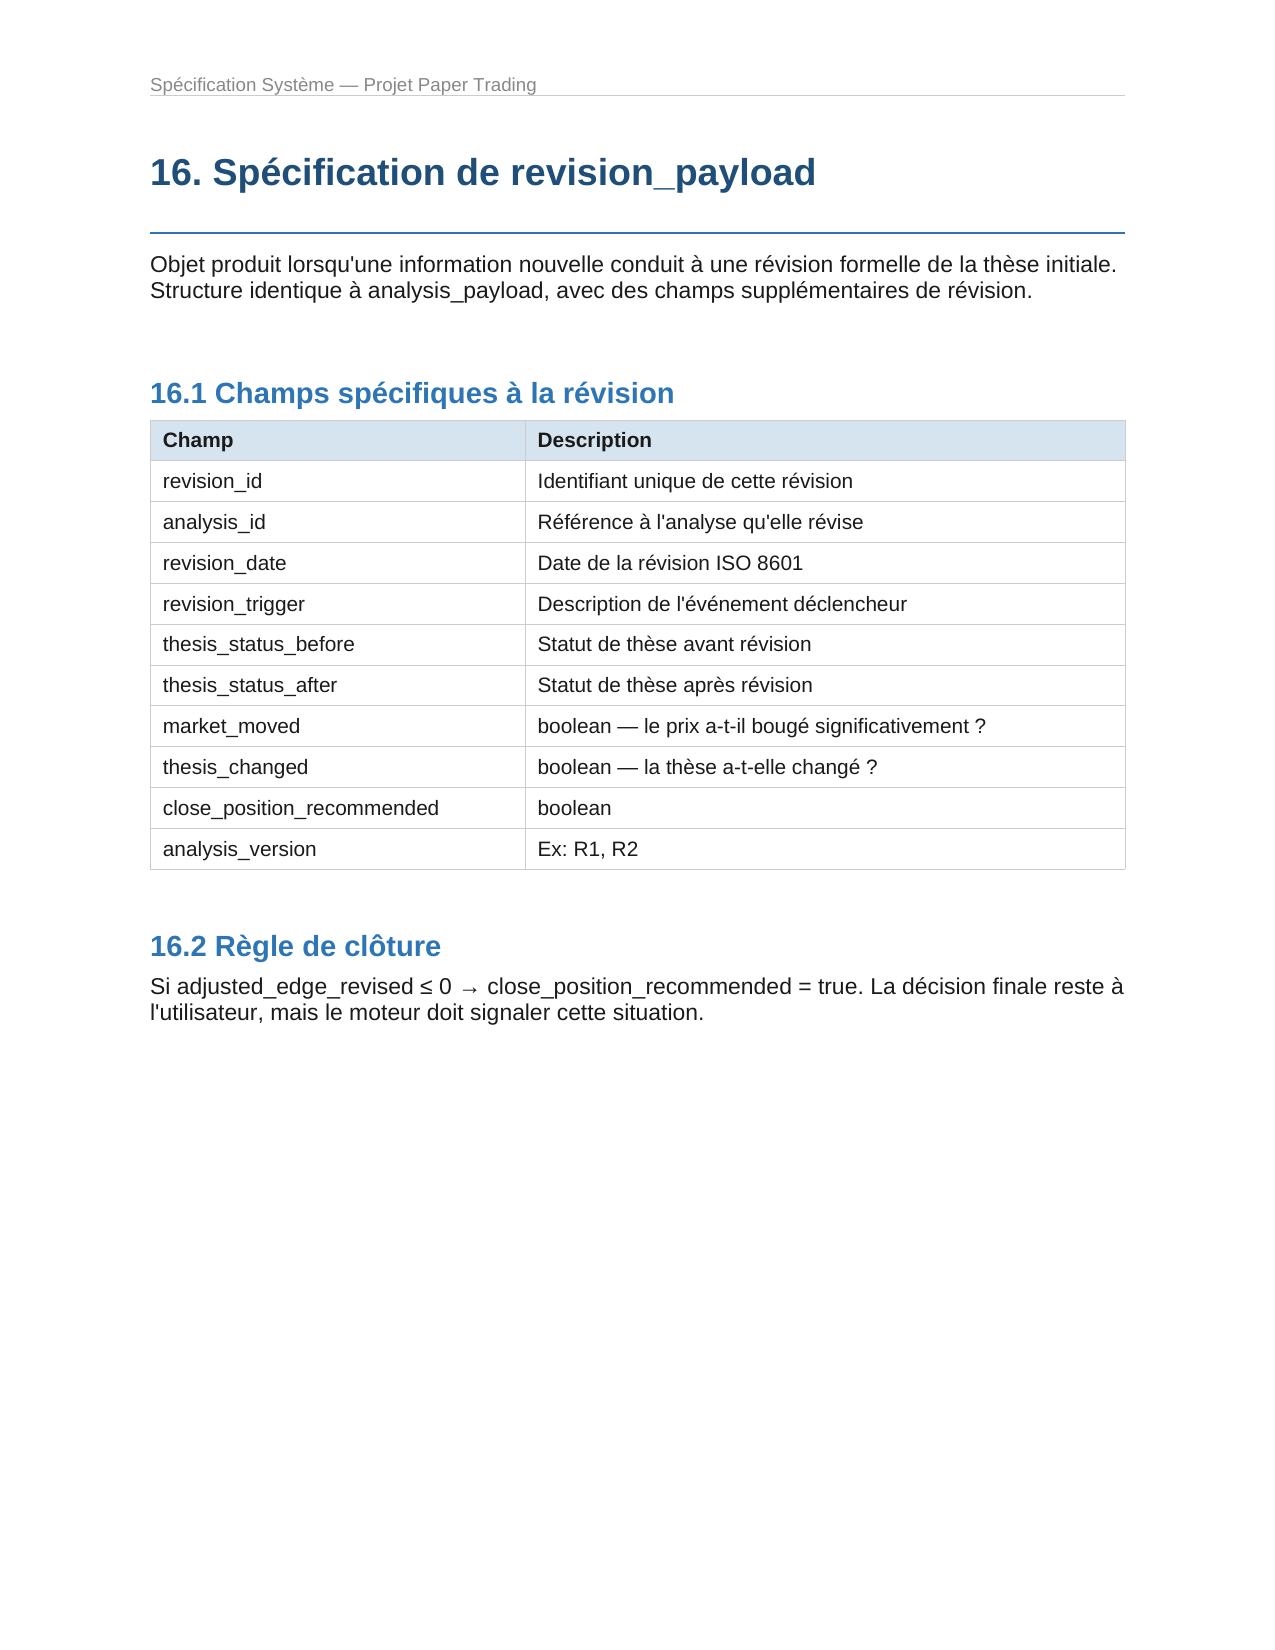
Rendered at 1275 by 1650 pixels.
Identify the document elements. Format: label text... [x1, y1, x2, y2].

table_header Description [526, 421, 1125, 460]
table_cell Référence à l'analyse qu'elle révise [526, 502, 1125, 542]
subtitle 16.2 Règle de clôture [150, 929, 1125, 962]
table_cell Date de la révision ISO 8601 [526, 543, 1125, 583]
table_cell boolean — la thèse a-t-elle changé ? [526, 747, 1125, 787]
subtitle 16.1 Champs spécifiques à la révision [150, 376, 1125, 409]
table_cell boolean — le prix a-t-il bougé significativement ? [526, 706, 1125, 746]
table_cell revision_id [151, 461, 525, 501]
table_cell revision_trigger [151, 584, 525, 624]
table_cell Identifiant unique de cette révision [526, 461, 1125, 501]
text Si adjusted_edge_revised ≤ 0 → close_position_recommended = true. La décision finale reste à l'utilisateur, mais le moteur doit signaler cette situation. [150, 973, 1125, 1025]
table_cell market_moved [151, 706, 525, 746]
table_cell thesis_status_after [151, 666, 525, 705]
table_cell thesis_status_before [151, 625, 525, 664]
table_cell analysis_id [151, 502, 525, 542]
table_cell Statut de thèse avant révision [526, 625, 1125, 664]
table_cell Description de l'événement déclencheur [526, 584, 1125, 624]
table_cell Ex: R1, R2 [526, 829, 1125, 869]
table_cell boolean [526, 788, 1125, 828]
table_header Champ [151, 421, 525, 460]
table_cell thesis_changed [151, 747, 525, 787]
text Objet produit lorsqu'une information nouvelle conduit à une révision formelle de la thèse initiale. Structure identique à analysis_payload, avec des champs supplémentaires de révision. [150, 251, 1125, 303]
table_cell revision_date [151, 543, 525, 583]
table_cell analysis_version [151, 829, 525, 869]
table_cell close_position_recommended [151, 788, 525, 828]
subtitle 16. Spécification de revision_payload [150, 150, 1125, 193]
table_cell Statut de thèse après révision [526, 666, 1125, 705]
